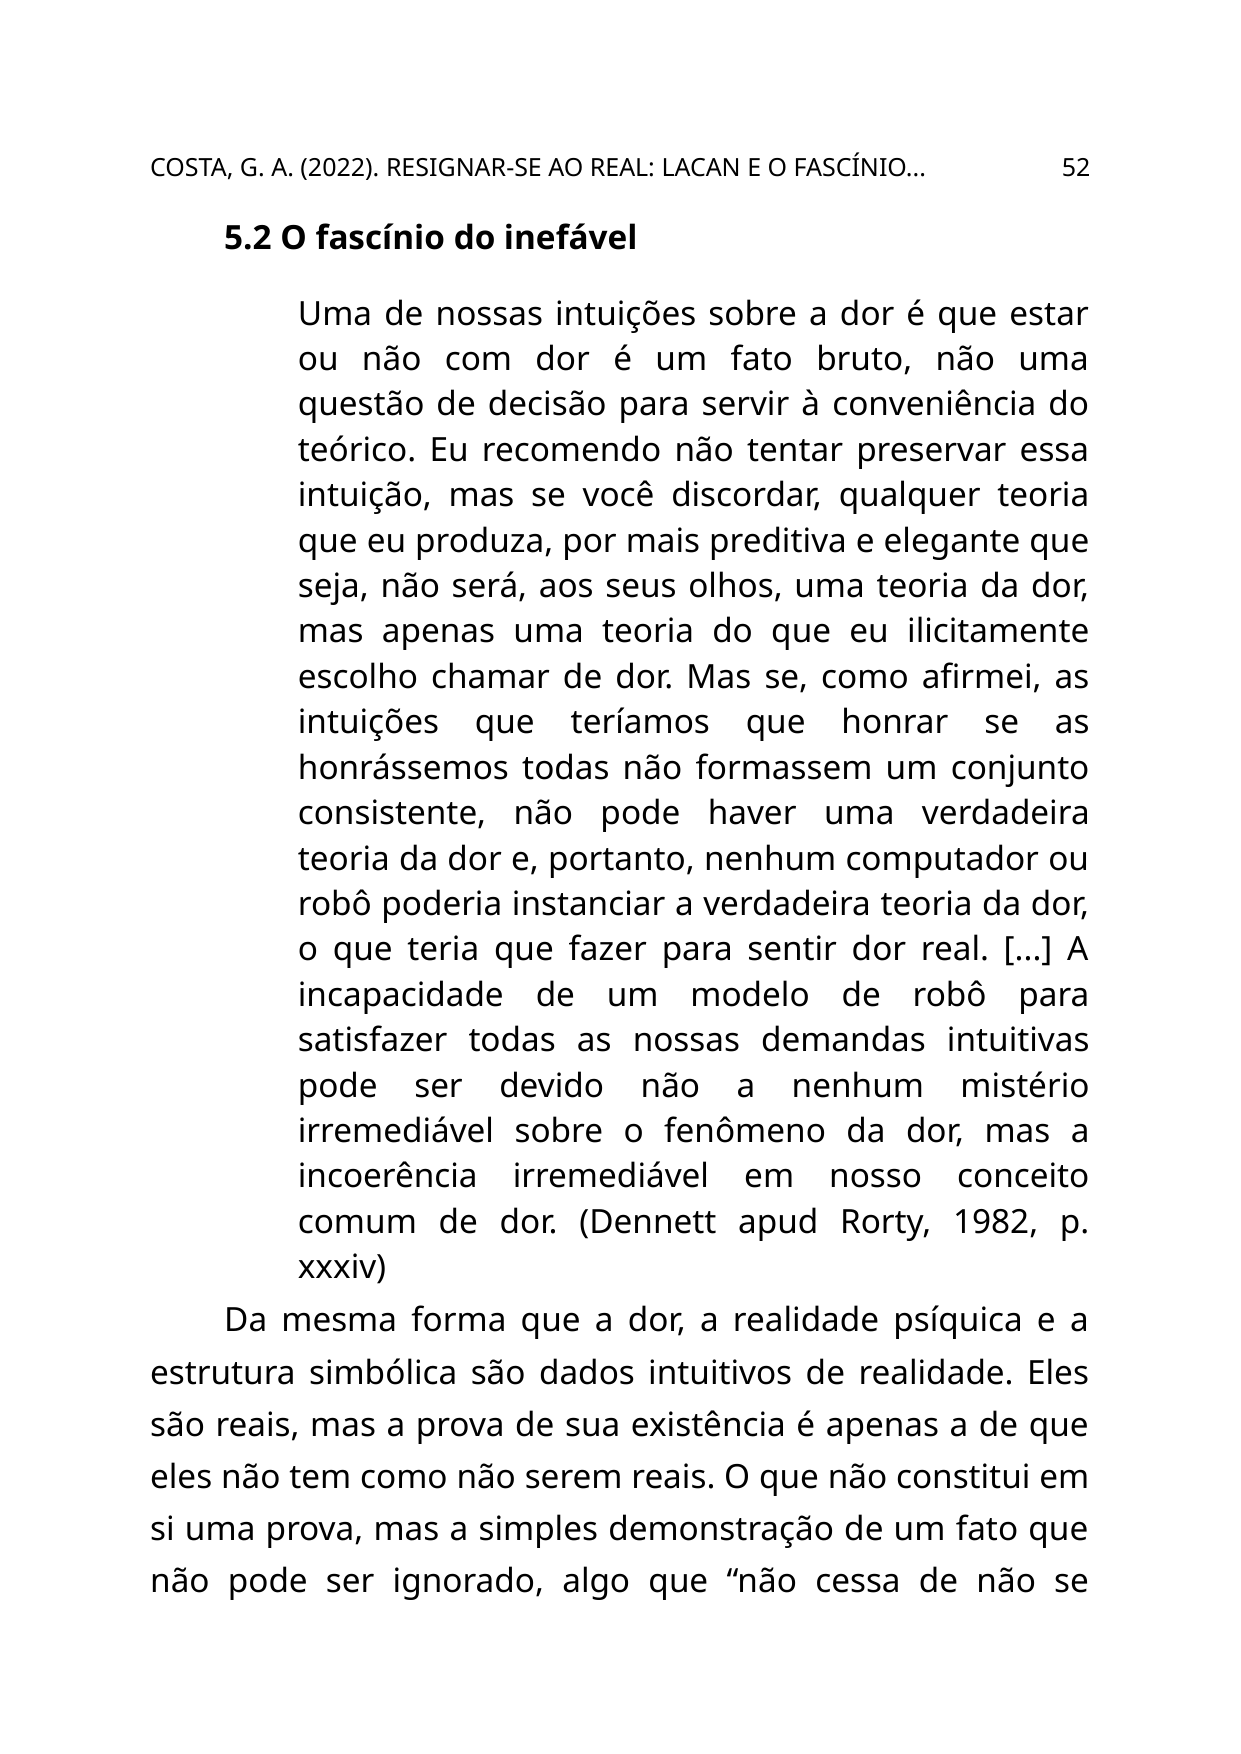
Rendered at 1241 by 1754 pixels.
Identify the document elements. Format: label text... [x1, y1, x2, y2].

subtitle 5.2 O fascínio do inefável [150, 213, 1090, 259]
text Da mesma forma que a dor, a realidade psíquica e a estrutura simbólica são dados intuitivos de realidade. Eles são reais, mas a prova de sua existência é apenas a de que eles não tem como não serem reais. O que não constitui em si uma prova, mas a simples demonstração de um fato que não pode ser ignorado, algo que “não cessa de não se [150, 1296, 1090, 1603]
text Uma de nossas intuições sobre a dor é que estar ou não com dor é um fato bruto, não uma questão de decisão para servir à conveniência do teórico. Eu recomendo não tentar preservar essa intuição, mas se você discordar, qualquer teoria que eu produza, por mais preditiva e elegante que seja, não será, aos seus olhos, uma teoria da dor, mas apenas uma teoria do que eu ilicitamente escolho chamar de dor. Mas se, como afirmei, as intuições que teríamos que honrar se as honrássemos todas não formassem um conjunto consistente, não pode haver uma verdadeira teoria da dor e, portanto, nenhum computador ou robô poderia instanciar a verdadeira teoria da dor, o que teria que fazer para sentir dor real. [...] A incapacidade de um modelo de robô para satisfazer todas as nossas demandas intuitivas pode ser devido não a nenhum mistério irremediável sobre o fenômeno da dor, mas a incoerência irremediável em nosso conceito comum de dor. (Dennett apud Rorty, 1982, p. xxxiv) [298, 289, 1090, 1288]
